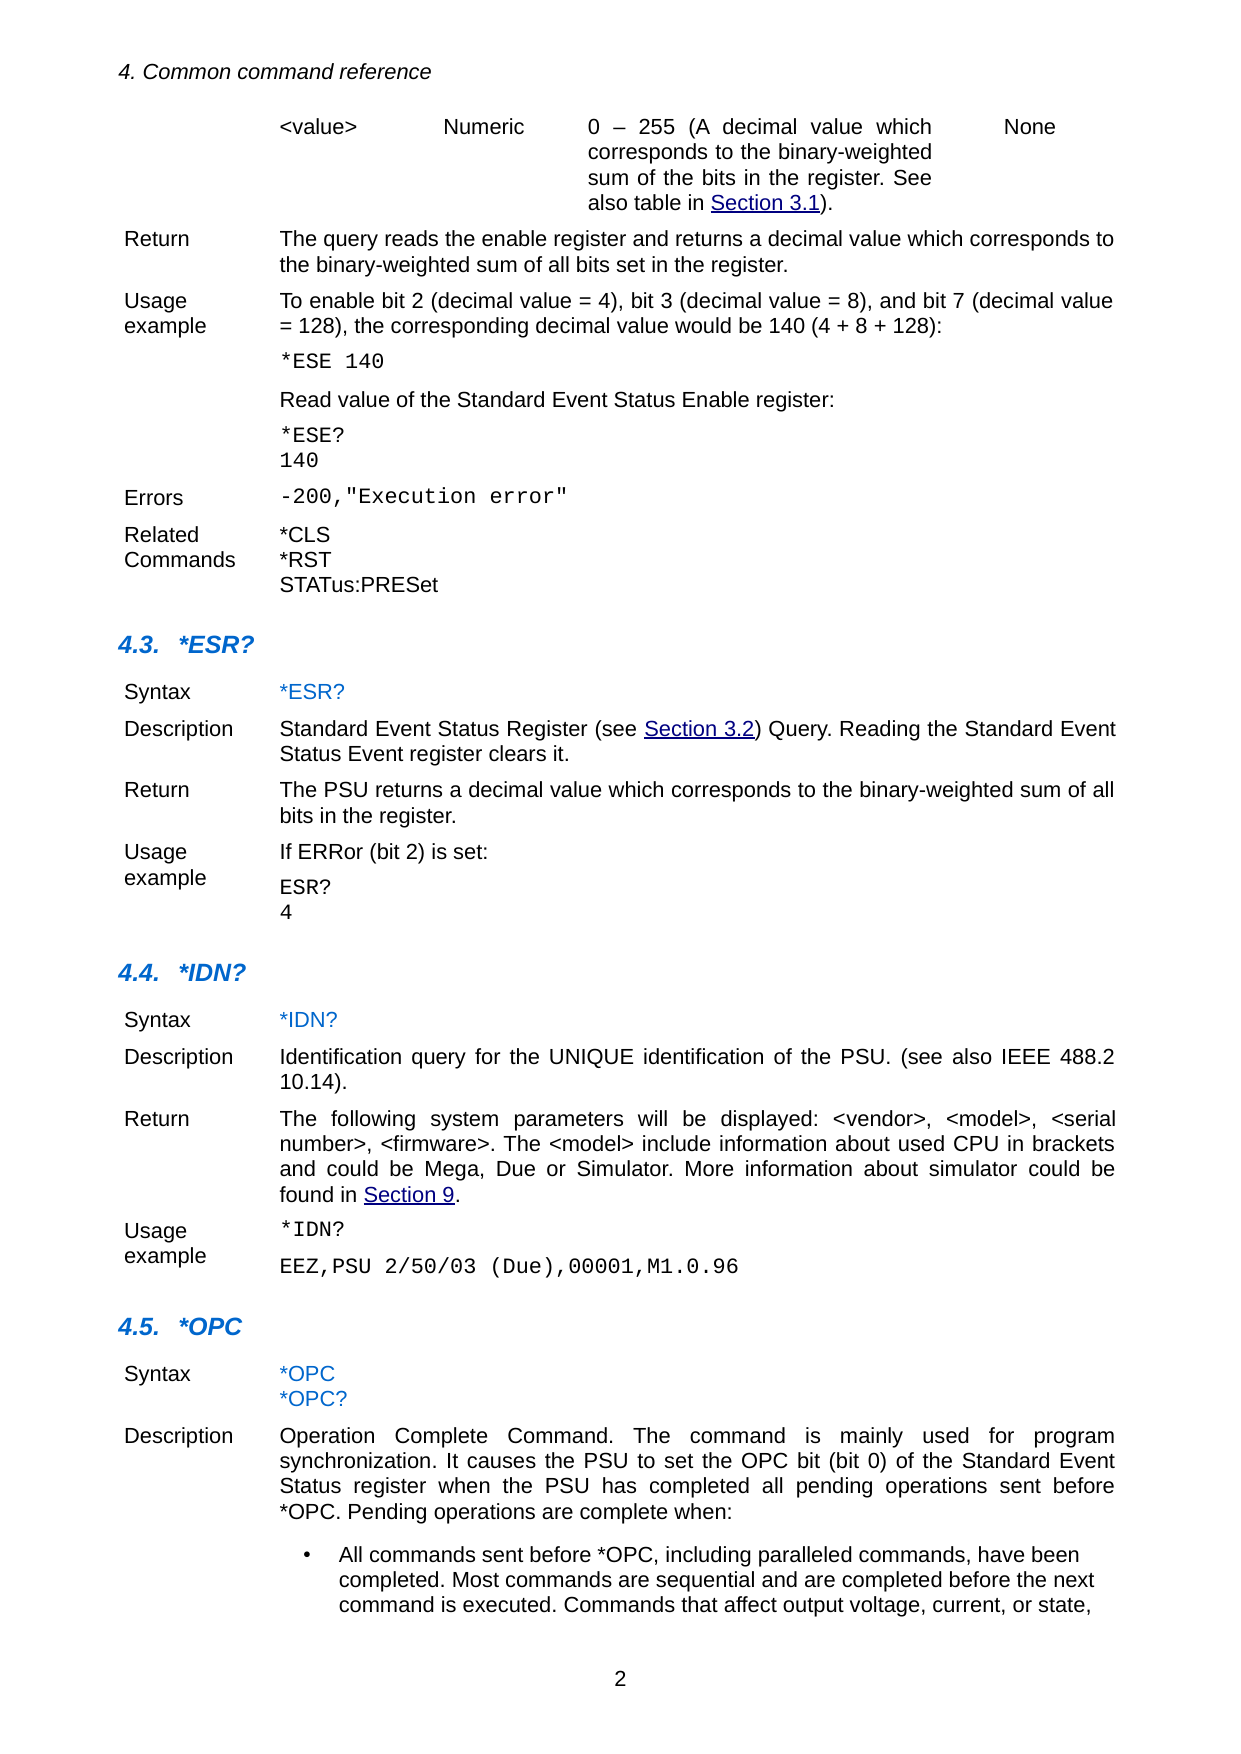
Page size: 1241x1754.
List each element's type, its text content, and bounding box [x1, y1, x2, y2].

table_header Syntax [118, 673, 274, 710]
table_cell Usage example [118, 283, 274, 479]
table_cell Operation Complete Command. The command is mainly used for program synchronization. It causes the PSU to set the OPC bit (bit 0) of the Standard Event Status register when the PSU has completed all pending operations sent before *OPC. Pending operations are complete when: All commands sent before *OPC, including paralleled commands, have been completed. Most commands are sequential and are completed before the next command is executed. Commands that affect output voltage, current, or state, relays, and trigger actions are executed in parallel with subsequent commands. *OPC provides notification that all parallel commands have completed. All triggered actions are completed. Query whether the current operation is completed and the query returns 1. See also IEEE 488.2 Section 12.5 – 12.8. [274, 1417, 1122, 1623]
subtitle *IDN? [118, 958, 1122, 987]
table_cell To enable bit 2 (decimal value = 4), bit 3 (decimal value = 8), and bit 7 (decimal value = 128), the corresponding decimal value would be 140 (4 + 8 + 128): *ESE 140 Read value of the Standard Event Status Enable register: *ESE? 140 [274, 283, 1122, 479]
table_cell *CLS *RST STATus:PRESet [274, 516, 1122, 603]
table_cell Usage example [118, 834, 274, 932]
table_cell Description [118, 1038, 274, 1100]
table_cell *IDN? EEZ,PSU 2/50/03 (Due),00001,M1.0.96 [274, 1213, 1122, 1285]
table_cell Return [118, 1100, 274, 1212]
table_cell Description [118, 710, 274, 772]
subtitle *OPC [118, 1312, 1122, 1341]
table_cell Return [118, 772, 274, 833]
table_cell [118, 106, 274, 221]
table_cell The PSU returns a decimal value which corresponds to the binary-weighted sum of all bits in the register. [274, 772, 1122, 833]
table_cell Return [118, 221, 274, 282]
table_cell 0 – 255 (A decimal value which corresponds to the binary-weighted sum of the bits in the register. See also table in Section 3.1). [582, 106, 938, 221]
table_cell Usage example [118, 1213, 274, 1285]
table_cell Errors [118, 479, 274, 516]
table_header Syntax [118, 1355, 274, 1417]
table_header *OPC *OPC? [274, 1355, 1122, 1417]
table_cell If ERRor (bit 2) is set: ESR? 4 [274, 834, 1122, 932]
table_cell None [938, 106, 1122, 221]
table_cell Description [118, 1417, 274, 1623]
table_header *ESR? [274, 673, 1122, 710]
table_cell Numeric [386, 106, 582, 221]
table_cell -200,"Execution error" [274, 479, 1122, 516]
table_header *IDN? [274, 1002, 1122, 1038]
table_cell <value> [274, 106, 386, 221]
table_cell Identification query for the UNIQUE identification of the PSU. (see also IEEE 488.2 10.14). [274, 1038, 1122, 1100]
table_cell The query reads the enable register and returns a decimal value which corresponds to the binary-weighted sum of all bits set in the register. [274, 221, 1122, 282]
table_cell Standard Event Status Register (see Section 3.2) Query. Reading the Standard Event Status Event register clears it. [274, 710, 1122, 772]
table_cell The following system parameters will be displayed: <vendor>, <model>, <serial number>, <firmware>. The <model> include information about used CPU in brackets and could be Mega, Due or Simulator. More information about simulator could be found in Section 9. [274, 1100, 1122, 1212]
table_header Syntax [118, 1002, 274, 1038]
table_cell Related Commands [118, 516, 274, 603]
subtitle *ESR? [118, 629, 1122, 658]
